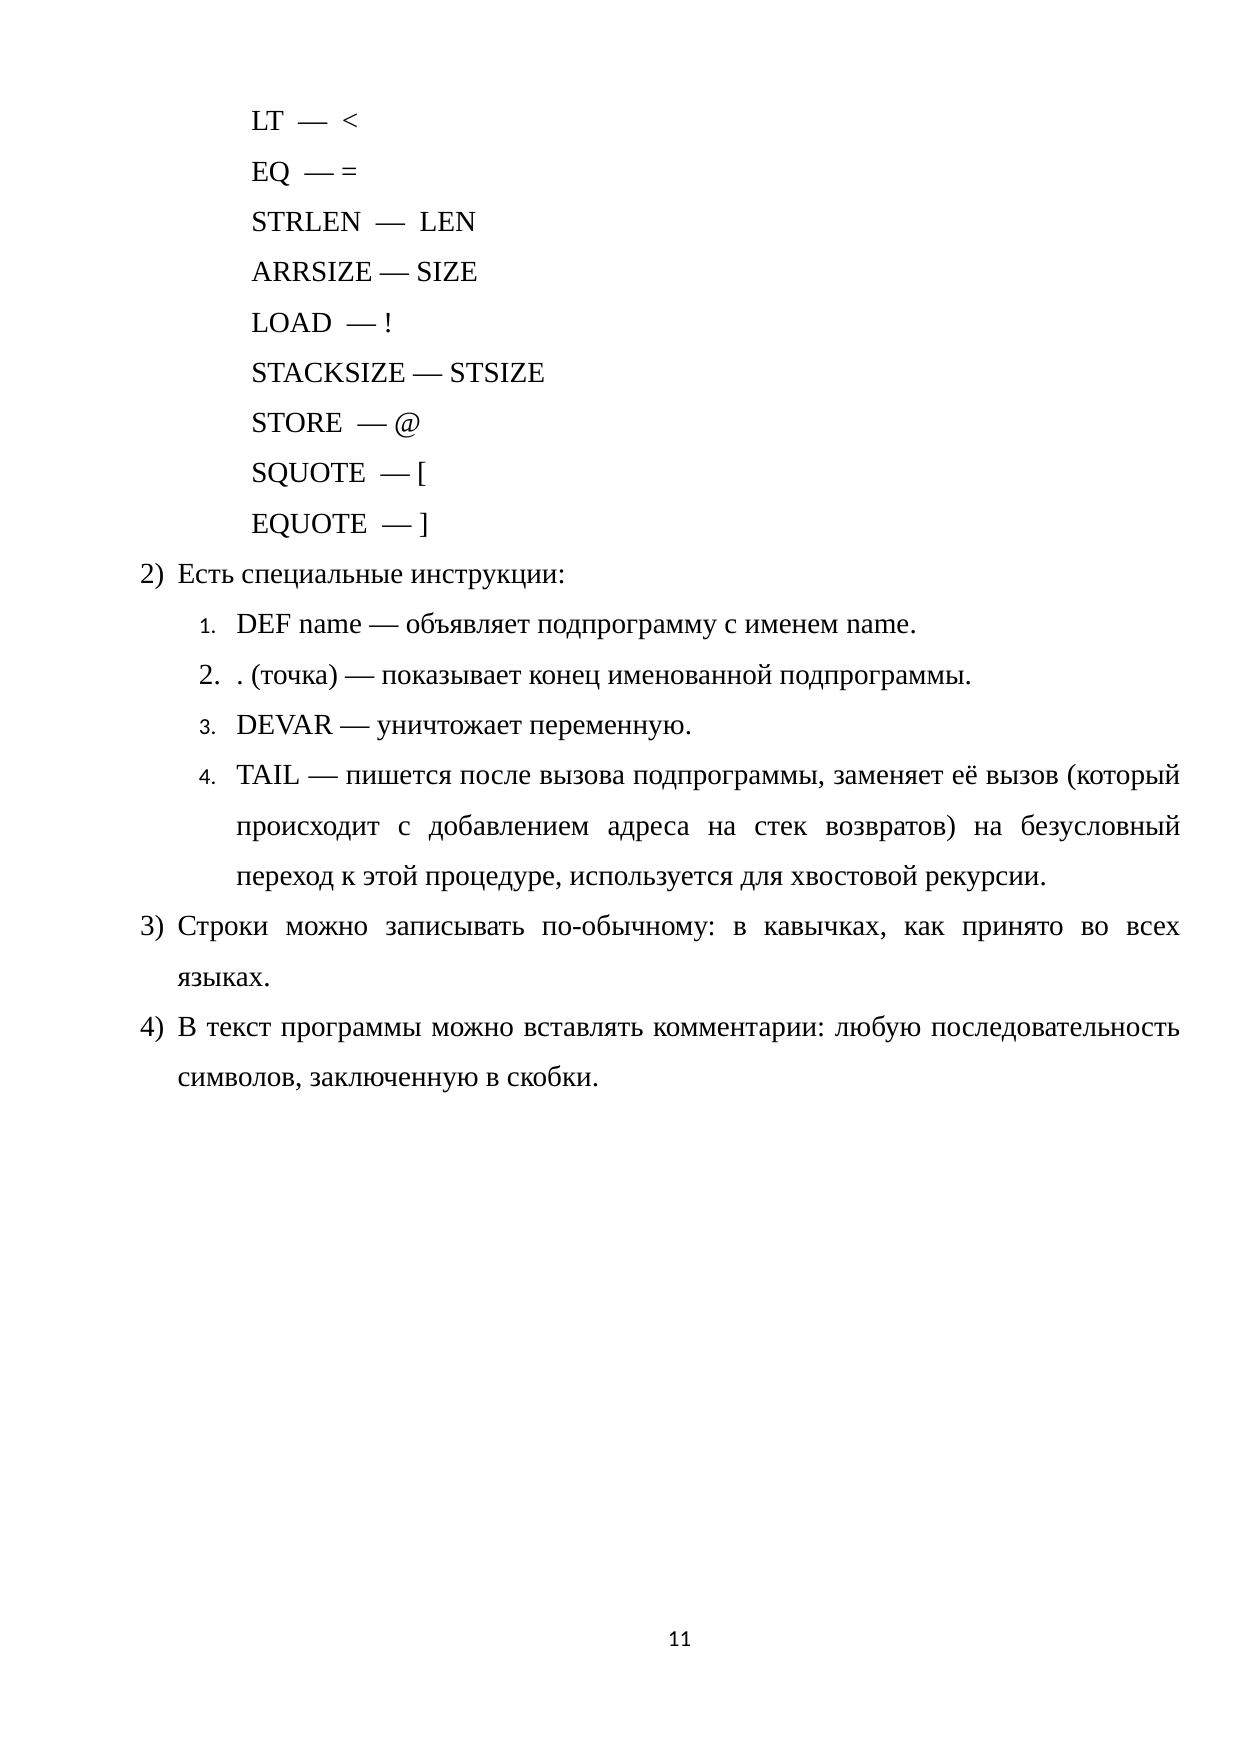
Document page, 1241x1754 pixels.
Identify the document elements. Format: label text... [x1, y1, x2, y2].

list TAIL — пишется после вызова подпрограммы, заменяет её вызов (который происходит с добавлением адреса на стек возвратов) на безусловный переход к этой процедуре, используется для хвостовой рекурсии. [199, 757, 1181, 892]
text LOAD — ! [177, 305, 1181, 338]
text STRLEN — LEN [177, 204, 1181, 238]
text SQUOTE — [ [177, 456, 1181, 489]
text STACKSIZE — STSIZE [177, 355, 1181, 388]
list DEF name — объявляет подпрограмму с именем name. [199, 607, 1181, 640]
text EQUOTE — ] [177, 506, 1181, 539]
list DEVAR — уничтожает переменную. [199, 707, 1181, 741]
list В текст программы можно вставлять комментарии: любую последовательность символов, заключенную в скобки. [140, 1009, 1181, 1093]
list Строки можно записывать по-обычному: в кавычках, как принято во всех языках. [140, 908, 1181, 992]
list . (точка) — показывает конец именованной подпрограммы. [199, 657, 1181, 690]
text LT — < [177, 103, 1181, 137]
text STORE — @ [177, 405, 1181, 439]
text ARRSIZE — SIZE [177, 254, 1181, 288]
text EQ — = [177, 154, 1181, 187]
list Есть специальные инструкции: [140, 556, 1181, 590]
